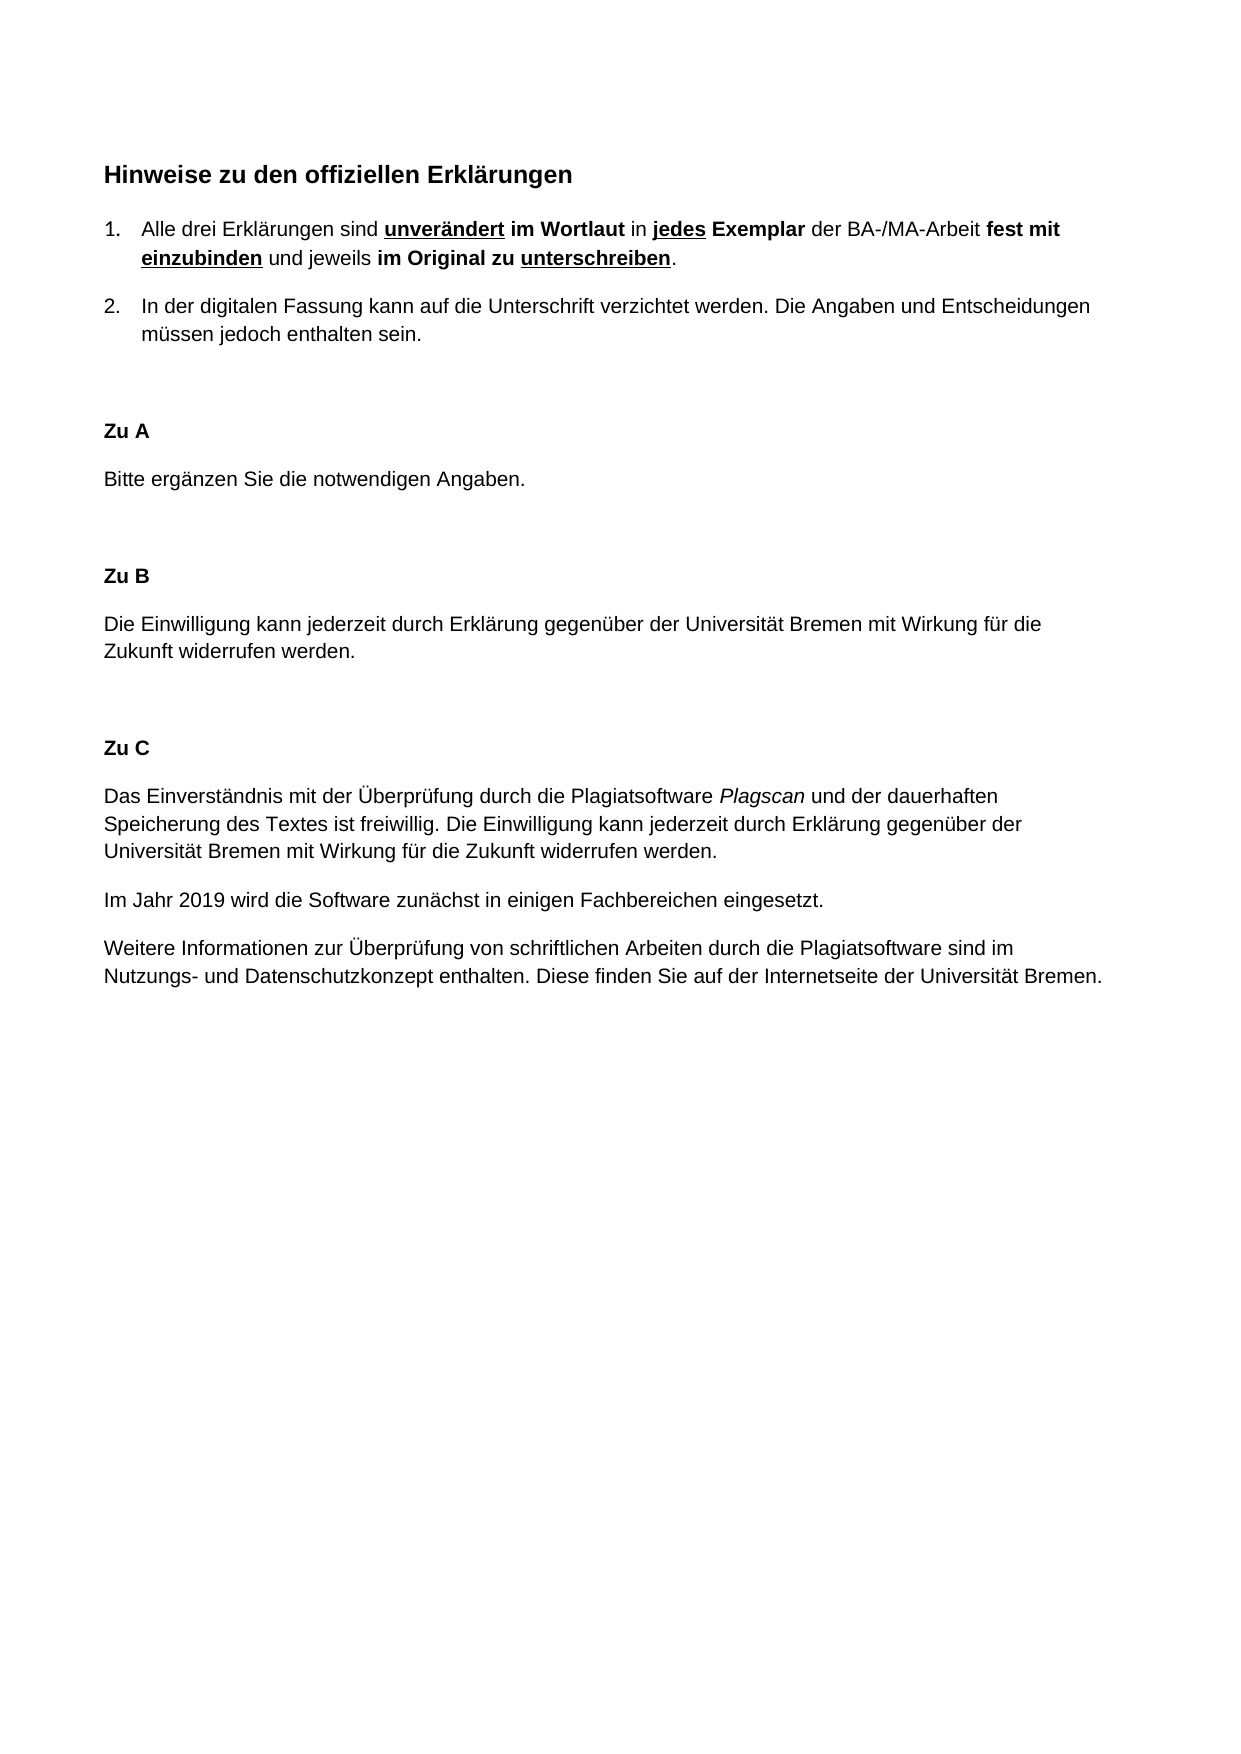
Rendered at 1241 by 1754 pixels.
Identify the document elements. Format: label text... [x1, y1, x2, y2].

list In der digitalen Fassung kann auf die Unterschrift verzichtet werden. Die Angaben und Entscheidungen müssen jedoch enthalten sein. [103, 294, 1107, 346]
text Zu A [103, 418, 1107, 442]
text Bitte ergänzen Sie die notwendigen Angaben. [103, 467, 1107, 491]
list Alle drei Erklärungen sind unverändert im Wortlaut in jedes Exemplar der BA-/MA-Arbeit fest mit einzubinden und jeweils im Original zu unterschreiben. [103, 214, 1107, 270]
text Hinweise zu den offiziellen Erklärungen [103, 161, 1107, 189]
text Die Einwilligung kann jederzeit durch Erklärung gegenüber der Universität Bremen mit Wirkung für die Zukunft widerrufen werden. [103, 612, 1107, 663]
text Zu B [103, 563, 1107, 587]
text Im Jahr 2019 wird die Software zunächst in einigen Fachbereichen eingesetzt. [103, 888, 1107, 912]
text Weitere Informationen zur Überprüfung von schriftlichen Arbeiten durch die Plagiatsoftware sind im Nutzungs- und Datenschutzkonzept enthalten. Diese finden Sie auf der Internetseite der Universität Bremen. [103, 936, 1107, 987]
text Zu C [103, 736, 1107, 760]
text Das Einverständnis mit der Überprüfung durch die Plagiatsoftware Plagscan und der dauerhaften Speicherung des Textes ist freiwillig. Die Einwilligung kann jederzeit durch Erklärung gegenüber der Universität Bremen mit Wirkung für die Zukunft widerrufen werden. [103, 784, 1107, 863]
